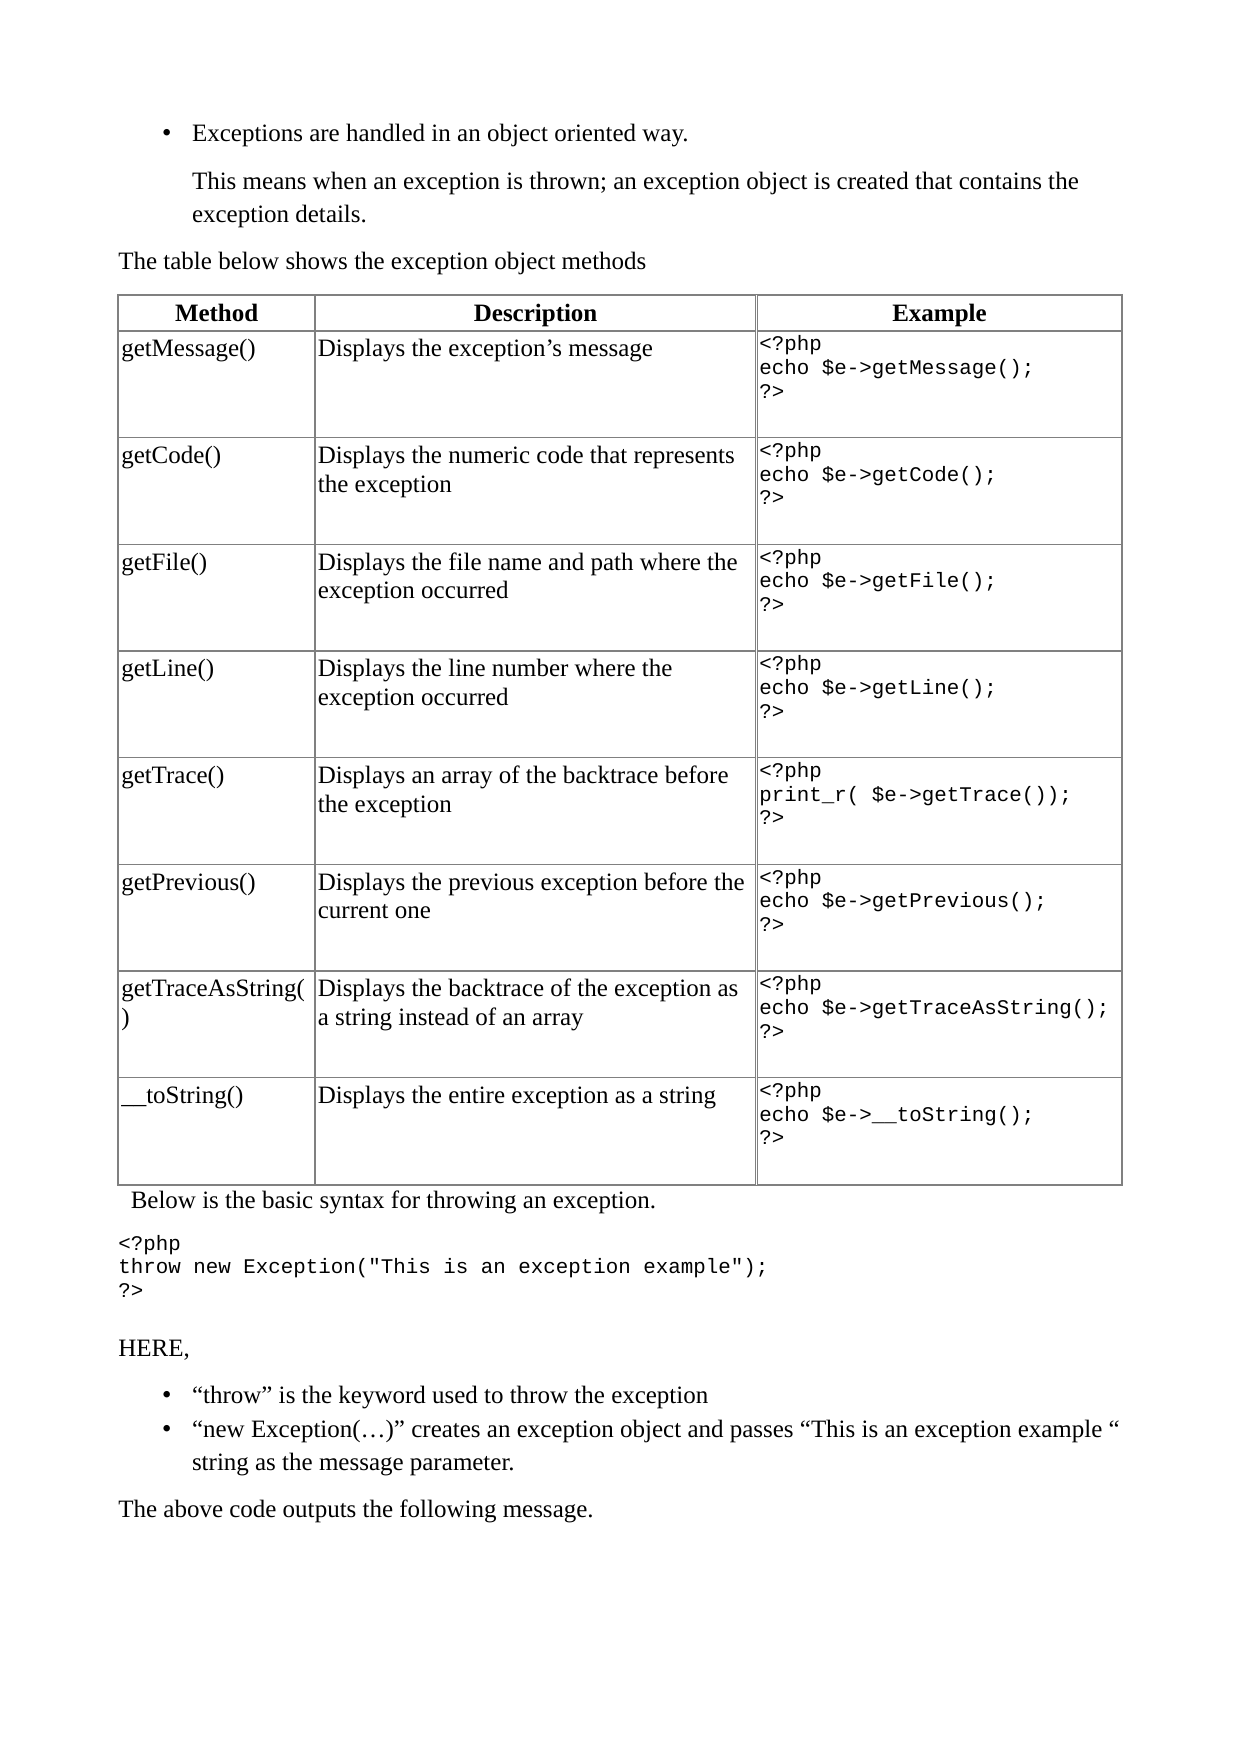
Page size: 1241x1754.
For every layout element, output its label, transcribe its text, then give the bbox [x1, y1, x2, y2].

table_cell getMessage() [119, 332, 314, 437]
text HERE, [118, 1333, 1122, 1362]
list “throw” is the keyword used to throw the exception [162, 1381, 1122, 1409]
table_cell <?php print_r( $e->getTrace()); ?> [758, 758, 1121, 863]
text ?> [118, 1280, 1122, 1303]
text Below is the basic syntax for throwing an exception. [118, 1186, 1122, 1214]
table_cell <?php echo $e->getFile(); ?> [758, 545, 1121, 650]
table_cell __toString() [119, 1078, 314, 1183]
table_cell getTrace() [119, 758, 314, 863]
list Exceptions are handled in an object oriented way. [162, 118, 1122, 147]
table_cell getPrevious() [119, 865, 314, 970]
table_cell Displays the line number where the exception occurred [316, 652, 755, 757]
table_cell getCode() [119, 438, 314, 543]
table_header Example [758, 296, 1121, 330]
table_cell Displays an array of the backtrace before the exception [316, 758, 755, 863]
table_cell <?php echo $e->getLine(); ?> [758, 652, 1121, 757]
table_cell <?php echo $e->getCode(); ?> [758, 438, 1121, 543]
text <?php [118, 1233, 1122, 1256]
table_cell getTraceAsString() [119, 972, 314, 1077]
table_cell Displays the file name and path where the exception occurred [316, 545, 755, 650]
table_cell <?php echo $e->getTraceAsString(); ?> [758, 972, 1121, 1077]
text The above code outputs the following message. [118, 1494, 1122, 1523]
list “new Exception(…)” creates an exception object and passes “This is an exception example “ string as the message parameter. [162, 1414, 1122, 1475]
table_cell Displays the backtrace of the exception as a string instead of an array [316, 972, 755, 1077]
table_cell Displays the numeric code that represents the exception [316, 438, 755, 543]
table_cell <?php echo $e->getMessage(); ?> [758, 332, 1121, 437]
table_cell <?php echo $e->__toString(); ?> [758, 1078, 1121, 1183]
text The table below shows the exception object methods [118, 246, 1122, 275]
list This means when an exception is thrown; an exception object is created that contains the exception details. [162, 166, 1122, 227]
table_cell <?php echo $e->getPrevious(); ?> [758, 865, 1121, 970]
table_cell getLine() [119, 652, 314, 757]
table_header Method [119, 296, 314, 330]
table_cell Displays the exception’s message [316, 332, 755, 437]
table_cell Displays the entire exception as a string [316, 1078, 755, 1183]
table_header Description [316, 296, 755, 330]
table_cell getFile() [119, 545, 314, 650]
table_cell Displays the previous exception before the current one [316, 865, 755, 970]
text throw new Exception("This is an exception example"); [118, 1256, 1122, 1280]
